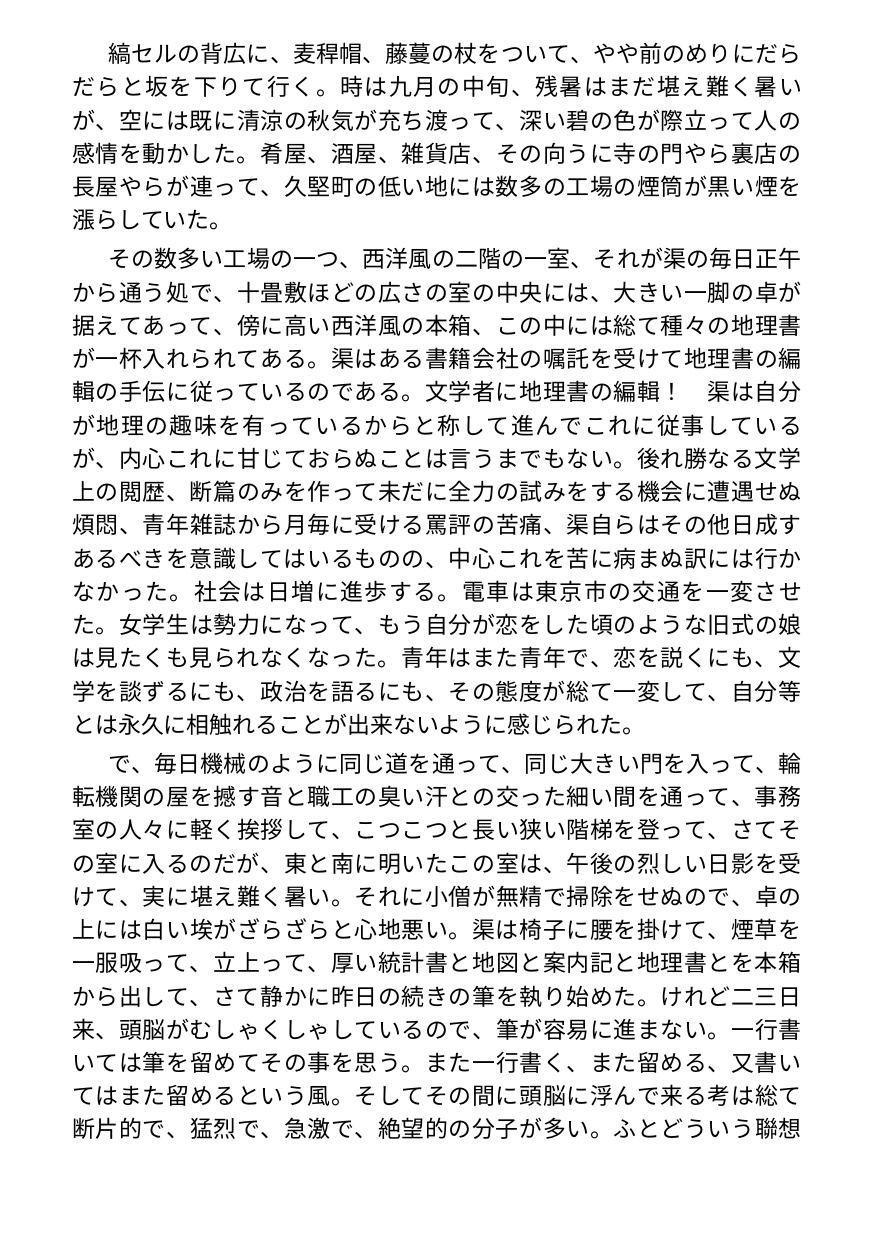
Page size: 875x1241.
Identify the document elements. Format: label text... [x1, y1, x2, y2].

text で、毎日機械のように同じ道を通って、同じ大きい門を入って、輪転機関の屋を撼す音と職工の臭い汗との交った細い間を通って、事務室の人々に軽く挨拶して、こつこつと長い狭い階梯を登って、さてその室に入るのだが、東と南に明いたこの室は、午後の烈しい日影を受けて、実に堪え難く暑い。それに小僧が無精で掃除をせぬので、卓の上には白い埃がざらざらと心地悪い。渠は椅子に腰を掛けて、煙草を一服吸って、立上って、厚い統計書と地図と案内記と地理書とを本箱から出して、さて静かに昨日の続きの筆を執り始めた。けれど二三日来、頭脳がむしゃくしゃしているので、筆が容易に進まない。一行書いては筆を留めてその事を思う。また一行書く、また留める、又書いてはまた留めるという風。そしてその間に頭脳に浮んで来る考は総て断片的で、猛烈で、急激で、絶望的の分子が多い。ふとどういう聯想 [72, 746, 802, 1144]
text その数多い工場の一つ、西洋風の二階の一室、それが渠の毎日正午から通う処で、十畳敷ほどの広さの室の中央には、大きい一脚の卓が据えてあって、傍に高い西洋風の本箱、この中には総て種々の地理書が一杯入れられてある。渠はある書籍会社の嘱託を受けて地理書の編輯の手伝に従っているのである。文学者に地理書の編輯！ 渠は自分が地理の趣味を有っているからと称して進んでこれに従事しているが、内心これに甘じておらぬことは言うまでもない。後れ勝なる文学上の閲歴、断篇のみを作って未だに全力の試みをする機会に遭遇せぬ煩悶、青年雑誌から月毎に受ける罵評の苦痛、渠自らはその他日成すあるべきを意識してはいるものの、中心これを苦に病まぬ訳には行かなかった。社会は日増に進歩する。電車は東京市の交通を一変させた。女学生は勢力になって、もう自分が恋をした頃のような旧式の娘は見たくも見られなくなった。青年はまた青年で、恋を説くにも、文学を談ずるにも、政治を語るにも、その態度が総て一変して、自分等とは永久に相触れることが出来ないように感じられた。 [72, 241, 802, 740]
text 縞セルの背広に、麦稈帽、藤蔓の杖をついて、やや前のめりにだらだらと坂を下りて行く。時は九月の中旬、残暑はまだ堪え難く暑いが、空には既に清涼の秋気が充ち渡って、深い碧の色が際立って人の感情を動かした。肴屋、酒屋、雑貨店、その向うに寺の門やら裏店の長屋やらが連って、久堅町の低い地には数多の工場の煙筒が黒い煙を漲らしていた。 [72, 36, 802, 235]
